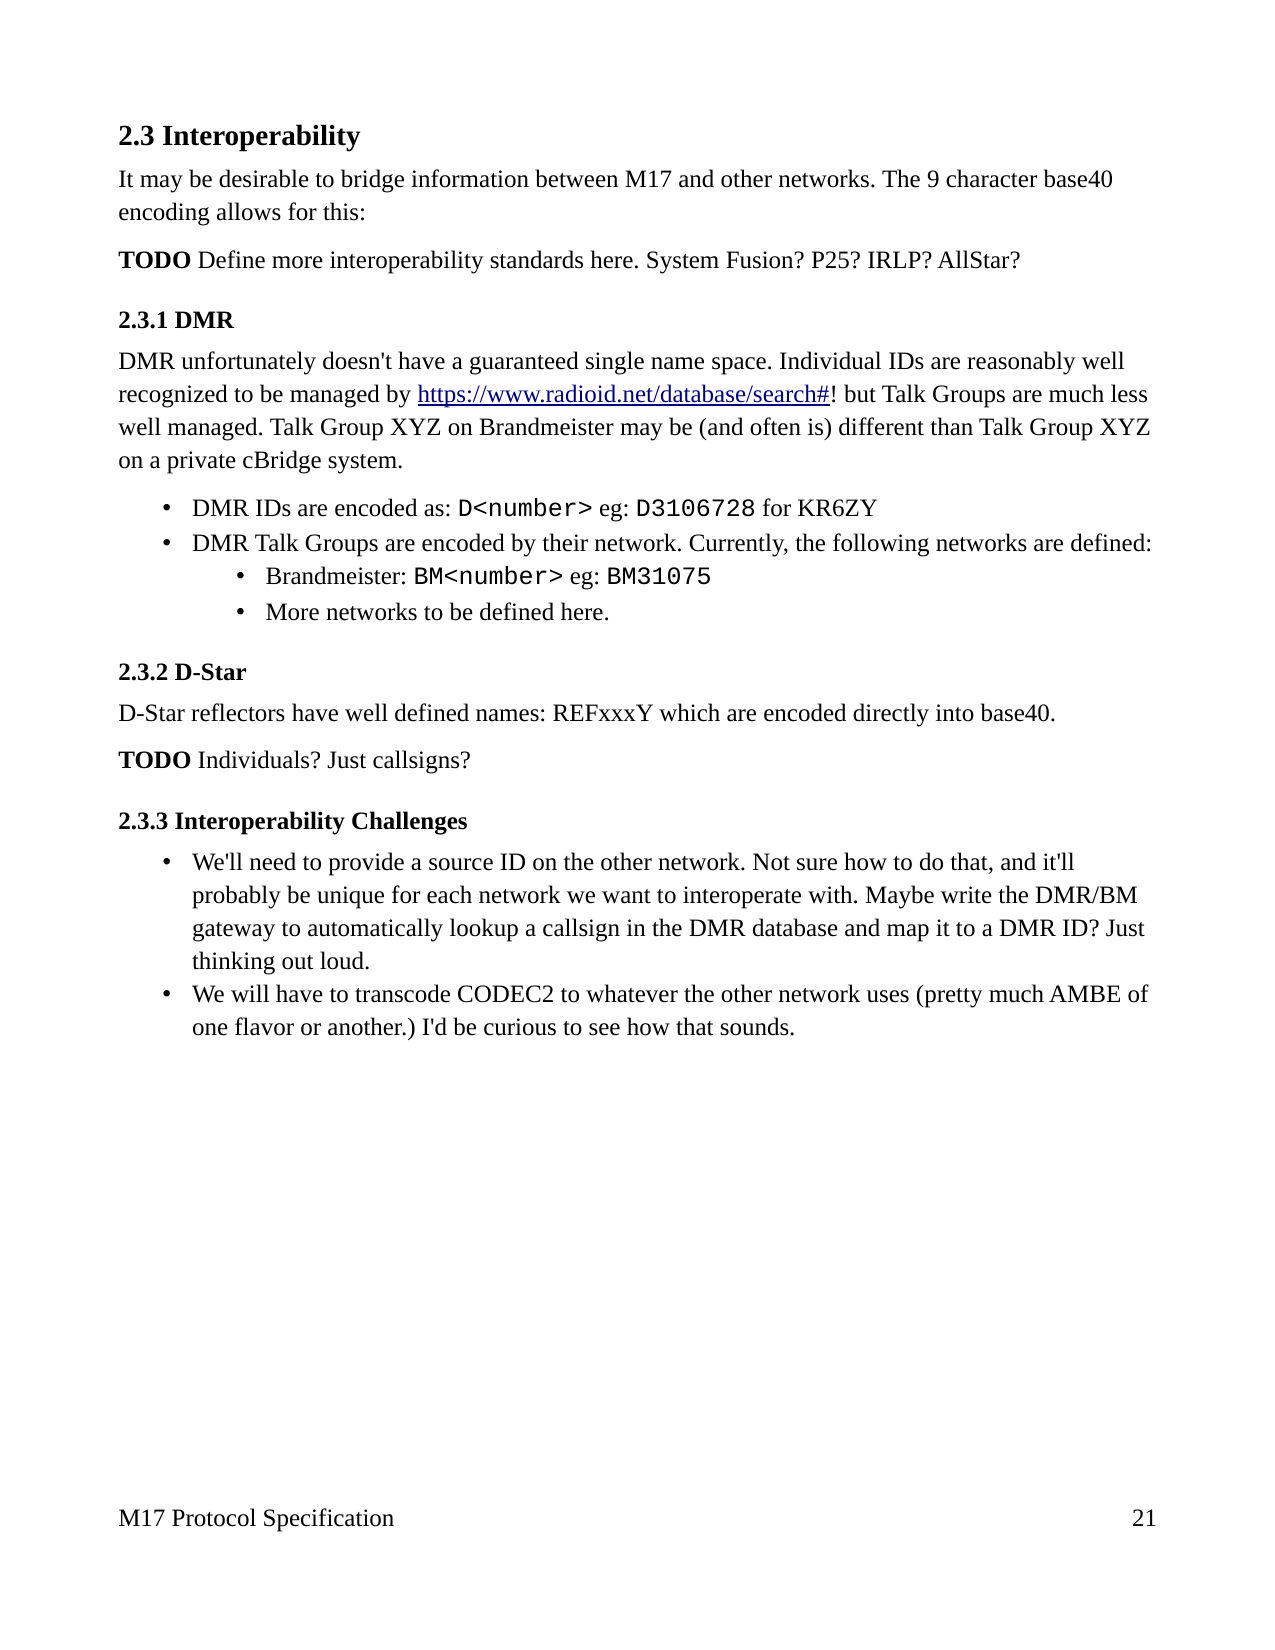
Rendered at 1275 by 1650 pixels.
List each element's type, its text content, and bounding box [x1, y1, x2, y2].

text TODO Individuals? Just callsigns? [118, 746, 1157, 774]
list Brandmeister: BM<number> eg: BM31075 [236, 561, 1157, 592]
subtitle 2.3.3 Interoperability Challenges [118, 806, 1157, 834]
subtitle 2.3.1 DMR [118, 305, 1157, 334]
list We'll need to provide a source ID on the other network. Not sure how to do that, and it'll probably be unique for each network we want to interoperate with. Maybe write the DMR/BM gateway to automatically lookup a callsign in the DMR database and map it to a DMR ID? Just thinking out loud. [162, 847, 1157, 975]
text TODO Define more interoperability standards here. System Fusion? P25? IRLP? AllStar? [118, 245, 1157, 273]
list We will have to transcode CODEC2 to whatever the other network uses (pretty much AMBE of one flavor or another.) I'd be curious to see how that sounds. [162, 979, 1157, 1041]
subtitle 2.3 Interoperability [118, 118, 1157, 152]
text D-Star reflectors have well defined names: REFxxxY which are encoded directly into base40. [118, 698, 1157, 727]
list More networks to be defined here. [236, 597, 1157, 625]
text DMR unfortunately doesn't have a guaranteed single name space. Individual IDs are reasonably well recognized to be managed by https://www.radioid.net/database/search#! but Talk Groups are much less well managed. Talk Group XYZ on Brandmeister may be (and often is) different than Talk Group XYZ on a private cBridge system. [118, 346, 1157, 474]
subtitle 2.3.2 D-Star [118, 657, 1157, 686]
list DMR IDs are encoded as: D<number> eg: D3106728 for KR6ZY [162, 493, 1157, 524]
list DMR Talk Groups are encoded by their network. Currently, the following networks are defined: [162, 528, 1157, 557]
text It may be desirable to bridge information between M17 and other networks. The 9 character base40 encoding allows for this: [118, 164, 1157, 226]
